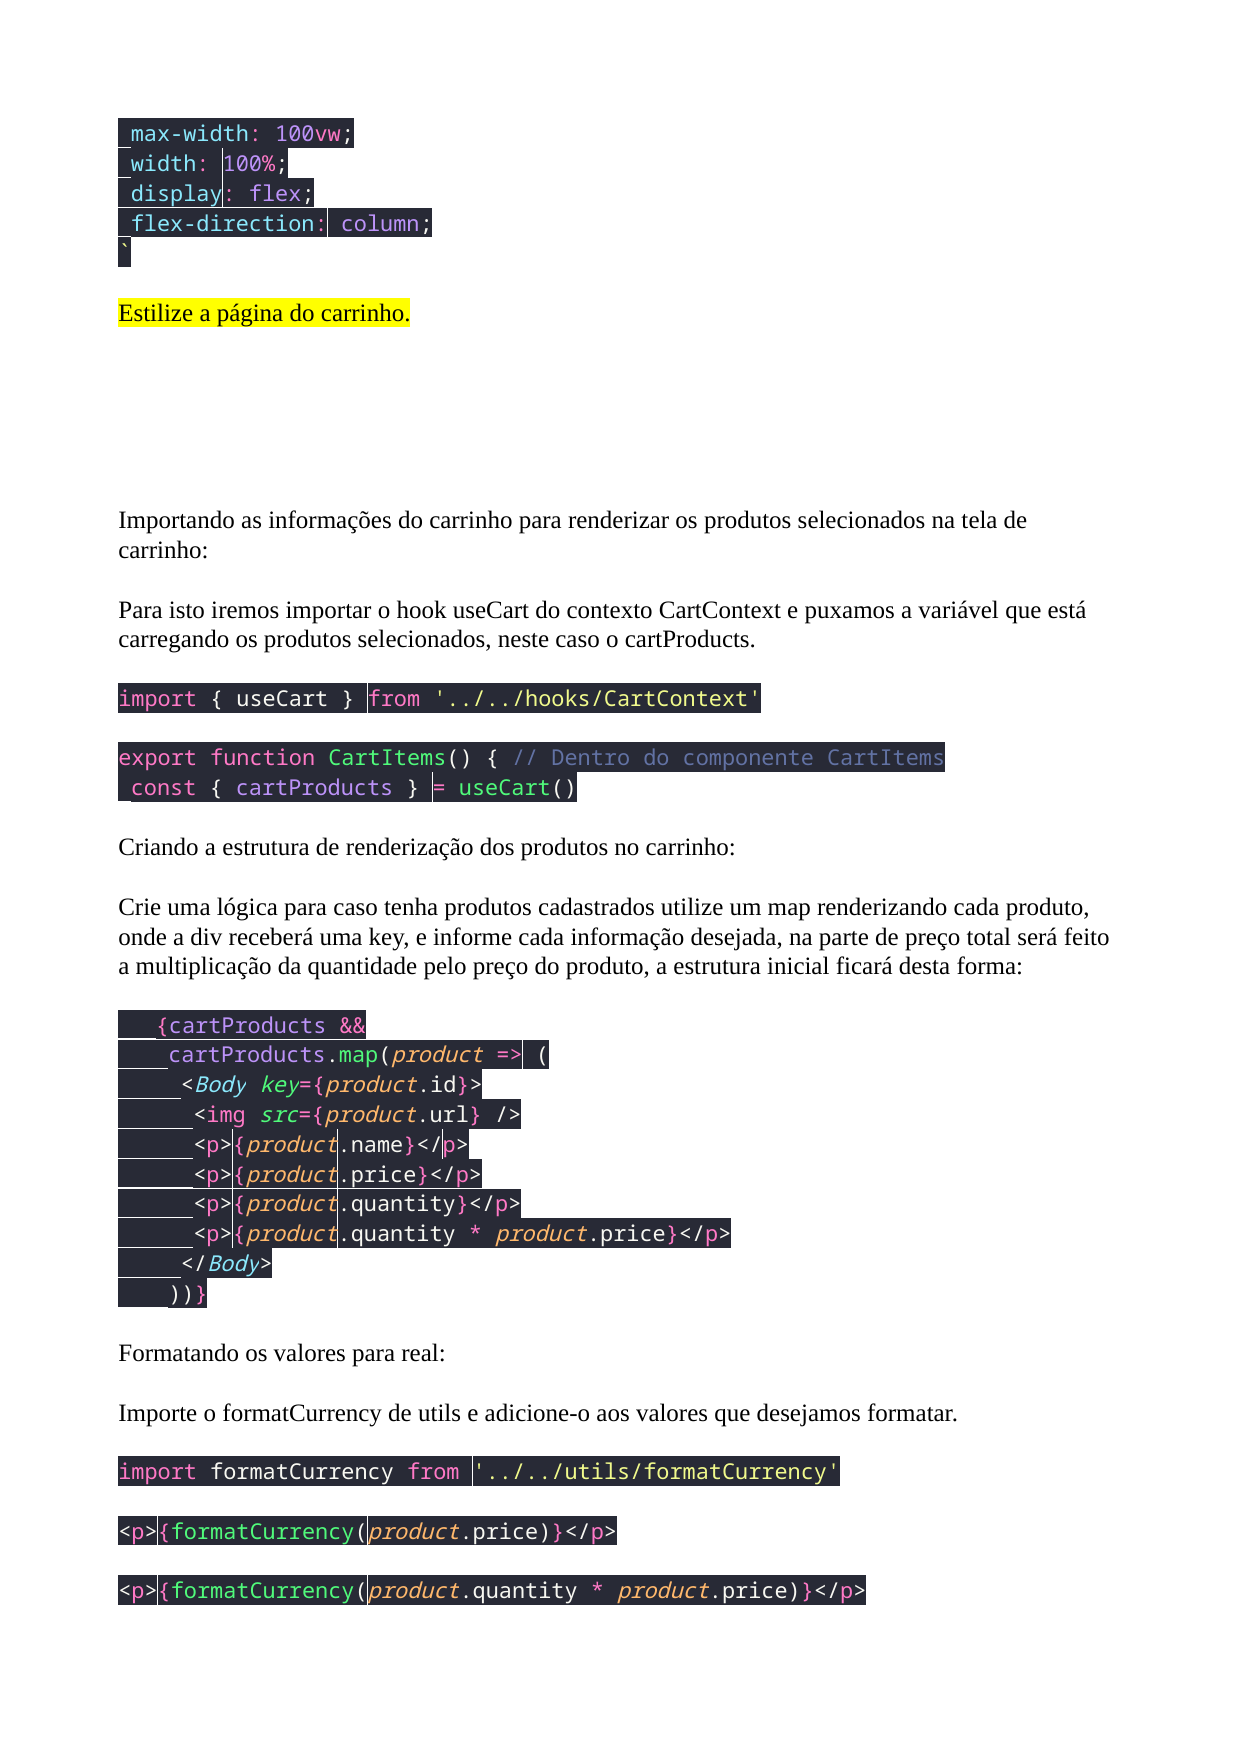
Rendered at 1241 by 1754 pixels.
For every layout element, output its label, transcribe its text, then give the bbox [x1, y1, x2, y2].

text </Body> [118, 1248, 1122, 1278]
text Criando a estrutura de renderização dos produtos no carrinho: [118, 832, 1122, 861]
text <p>{product.quantity * product.price}</p> [118, 1218, 1122, 1248]
text {cartProducts && [118, 1010, 1122, 1039]
text Para isto iremos importar o hook useCart do contexto CartContext e puxamos a variável que está carregando os produtos selecionados, neste caso o cartProducts. [118, 594, 1122, 653]
text <img src={product.url} /> [118, 1099, 1122, 1129]
text ` [118, 237, 1122, 267]
text Importe o formatCurrency de utils e adicione-o aos valores que desejamos formatar. [118, 1397, 1122, 1426]
text Estilize a página do carrinho. [118, 297, 1122, 327]
text const { cartProducts } = useCart() [118, 772, 1122, 802]
text <Body key={product.id}> [118, 1069, 1122, 1099]
text <p>{product.price}</p> [118, 1159, 1122, 1188]
text <p>{formatCurrency(product.quantity * product.price)}</p> [118, 1575, 1122, 1605]
text export function CartItems() { // Dentro do componente CartItems [118, 742, 1122, 772]
text <p>{product.quantity}</p> [118, 1188, 1122, 1218]
text max-width: 100vw; [118, 118, 1122, 148]
text <p>{formatCurrency(product.price)}</p> [118, 1516, 1122, 1545]
text import { useCart } from '../../hooks/CartContext' [118, 683, 1122, 713]
text Formatando os valores para real: [118, 1337, 1122, 1367]
text flex-direction: column; [118, 207, 1122, 237]
text display: flex; [118, 178, 1122, 207]
text import formatCurrency from '../../utils/formatCurrency' [118, 1456, 1122, 1486]
text width: 100%; [118, 148, 1122, 178]
text <p>{product.name}</p> [118, 1129, 1122, 1159]
text cartProducts.map(product => ( [118, 1039, 1122, 1069]
text Importando as informações do carrinho para renderizar os produtos selecionados na tela de carrinho: [118, 505, 1122, 564]
text ))} [118, 1278, 1122, 1308]
text Crie uma lógica para caso tenha produtos cadastrados utilize um map renderizando cada produto, onde a div receberá uma key, e informe cada informação desejada, na parte de preço total será feito a multiplicação da quantidade pelo preço do produto, a estrutura inicial ficará desta forma: [118, 891, 1122, 980]
